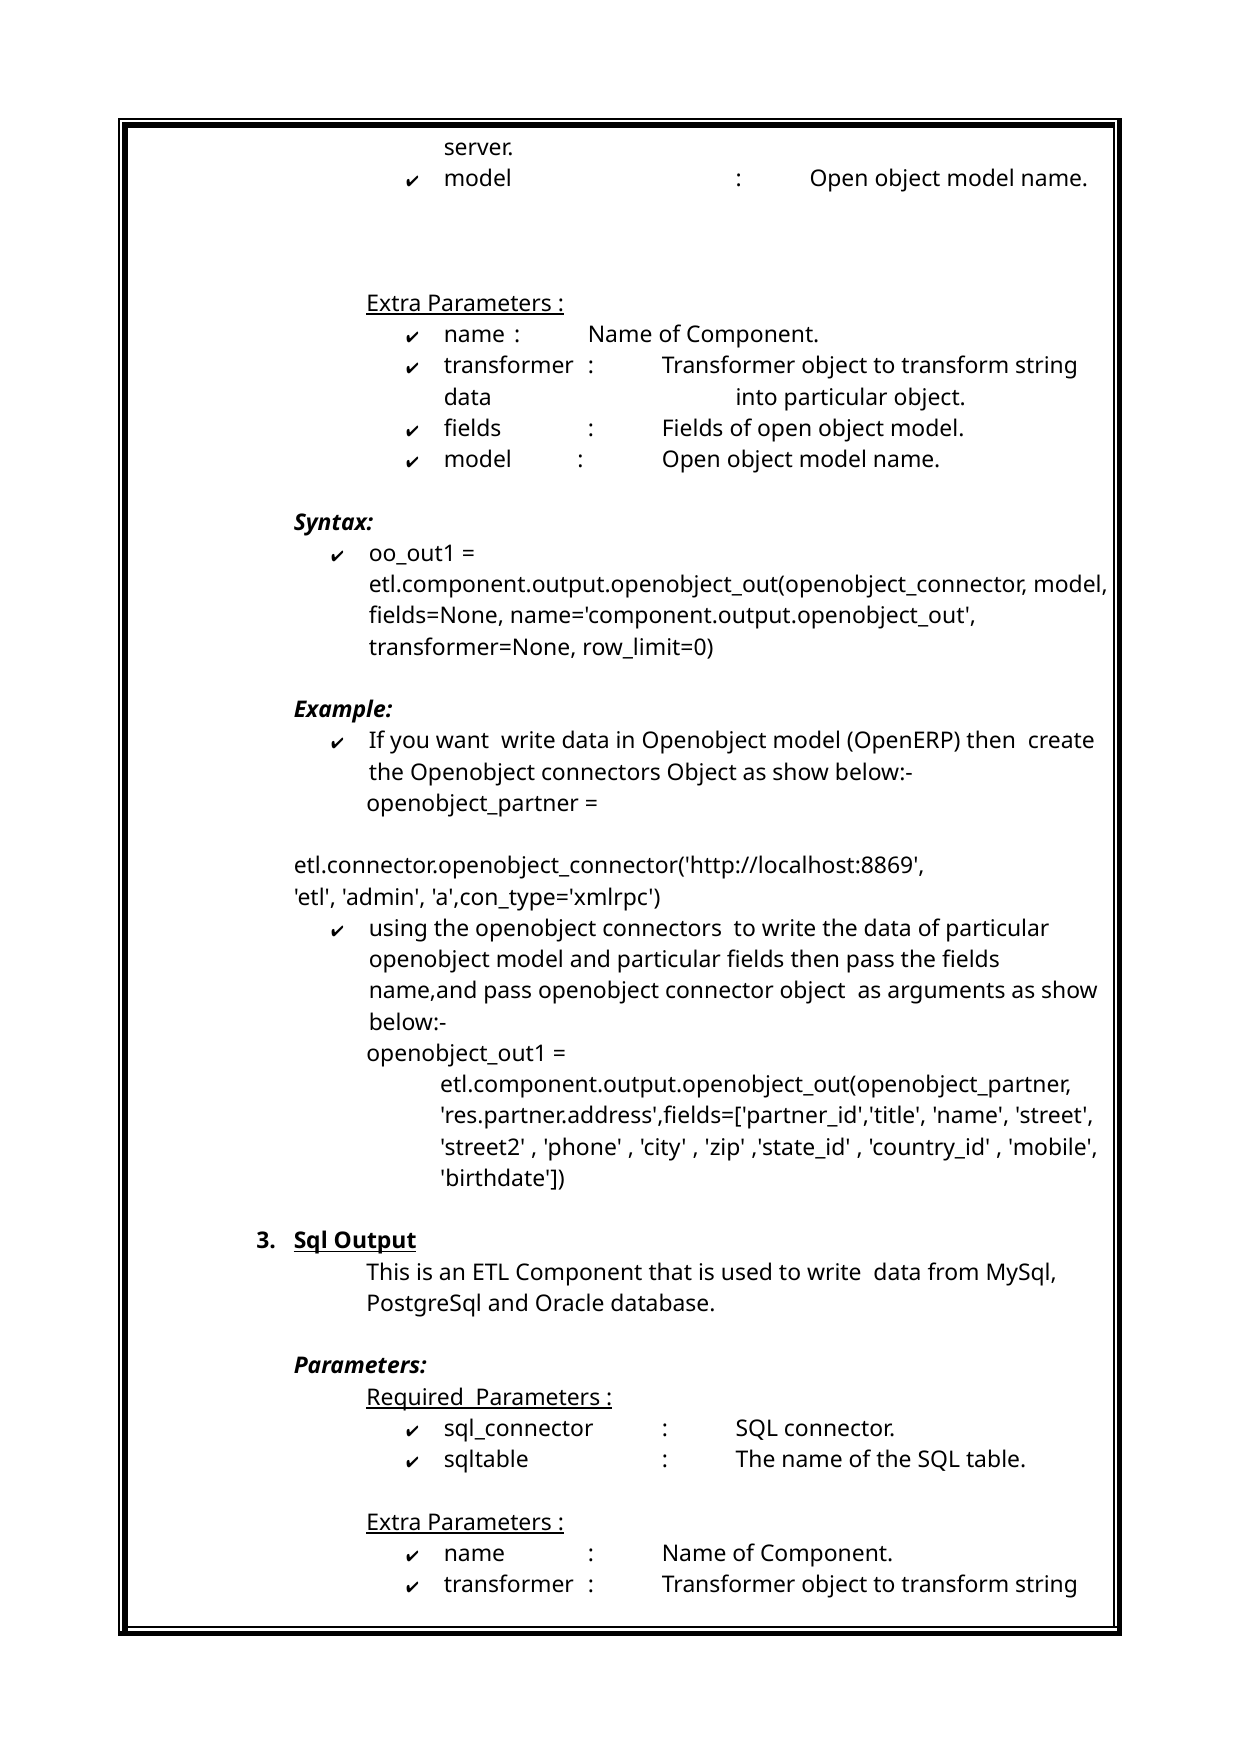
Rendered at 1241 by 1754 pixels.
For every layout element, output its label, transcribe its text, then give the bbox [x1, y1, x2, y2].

list model : Open object model name. [406, 443, 1110, 474]
text Extra Parameters : [218, 1505, 1110, 1537]
text openobject_partner = etl.connector.openobject_connector('http://localhost:8869', 'etl', 'admin', 'a',con_type='xmlrpc') [218, 787, 1110, 912]
text Syntax: [218, 505, 1110, 537]
list name : Name of Component. [406, 1537, 1110, 1568]
list using the openobject connectors to write the data of particular openobject model and particular fields then pass the fields name,and pass openobject connector object as arguments as show below:- [331, 912, 1110, 1037]
list server. [406, 130, 1110, 162]
text Extra Parameters : [218, 287, 1110, 318]
list If you want write data in Openobject model (OpenERP) then create the Openobject connectors Object as show below:- [331, 724, 1110, 787]
list sql_connector : SQL connector. [406, 1412, 1110, 1443]
list sqltable : The name of the SQL table. [406, 1443, 1110, 1474]
list transformer : Transformer object to transform string [406, 1568, 1110, 1599]
list fields : Fields of open object model. [406, 412, 1110, 443]
list model : Open object model name. [406, 162, 1110, 193]
text Parameters: [218, 1349, 1110, 1380]
list name : Name of Component. [406, 318, 1110, 349]
text Required Parameters : [218, 1380, 1110, 1412]
text Example: [218, 693, 1110, 724]
list oo_out1 = etl.component.output.openobject_out(openobject_connector, model, fields=None, name='component.output.openobject_out', transformer=None, row_limit=0) [331, 537, 1110, 662]
list Sql Output [256, 1224, 1110, 1255]
text openobject_out1 = etl.component.output.openobject_out(openobject_partner, 'res.partner.address',fields=['partner_id','title', 'name', 'street', 'street2' , 'phone' , 'city' , 'zip' ,'state_id' , 'country_id' , 'mobile', 'birthdate']) [218, 1037, 1110, 1193]
text This is an ETL Component that is used to write data from MySql, PostgreSql and Oracle database. [218, 1255, 1110, 1318]
list transformer : Transformer object to transform string data into particular object. [406, 349, 1110, 412]
